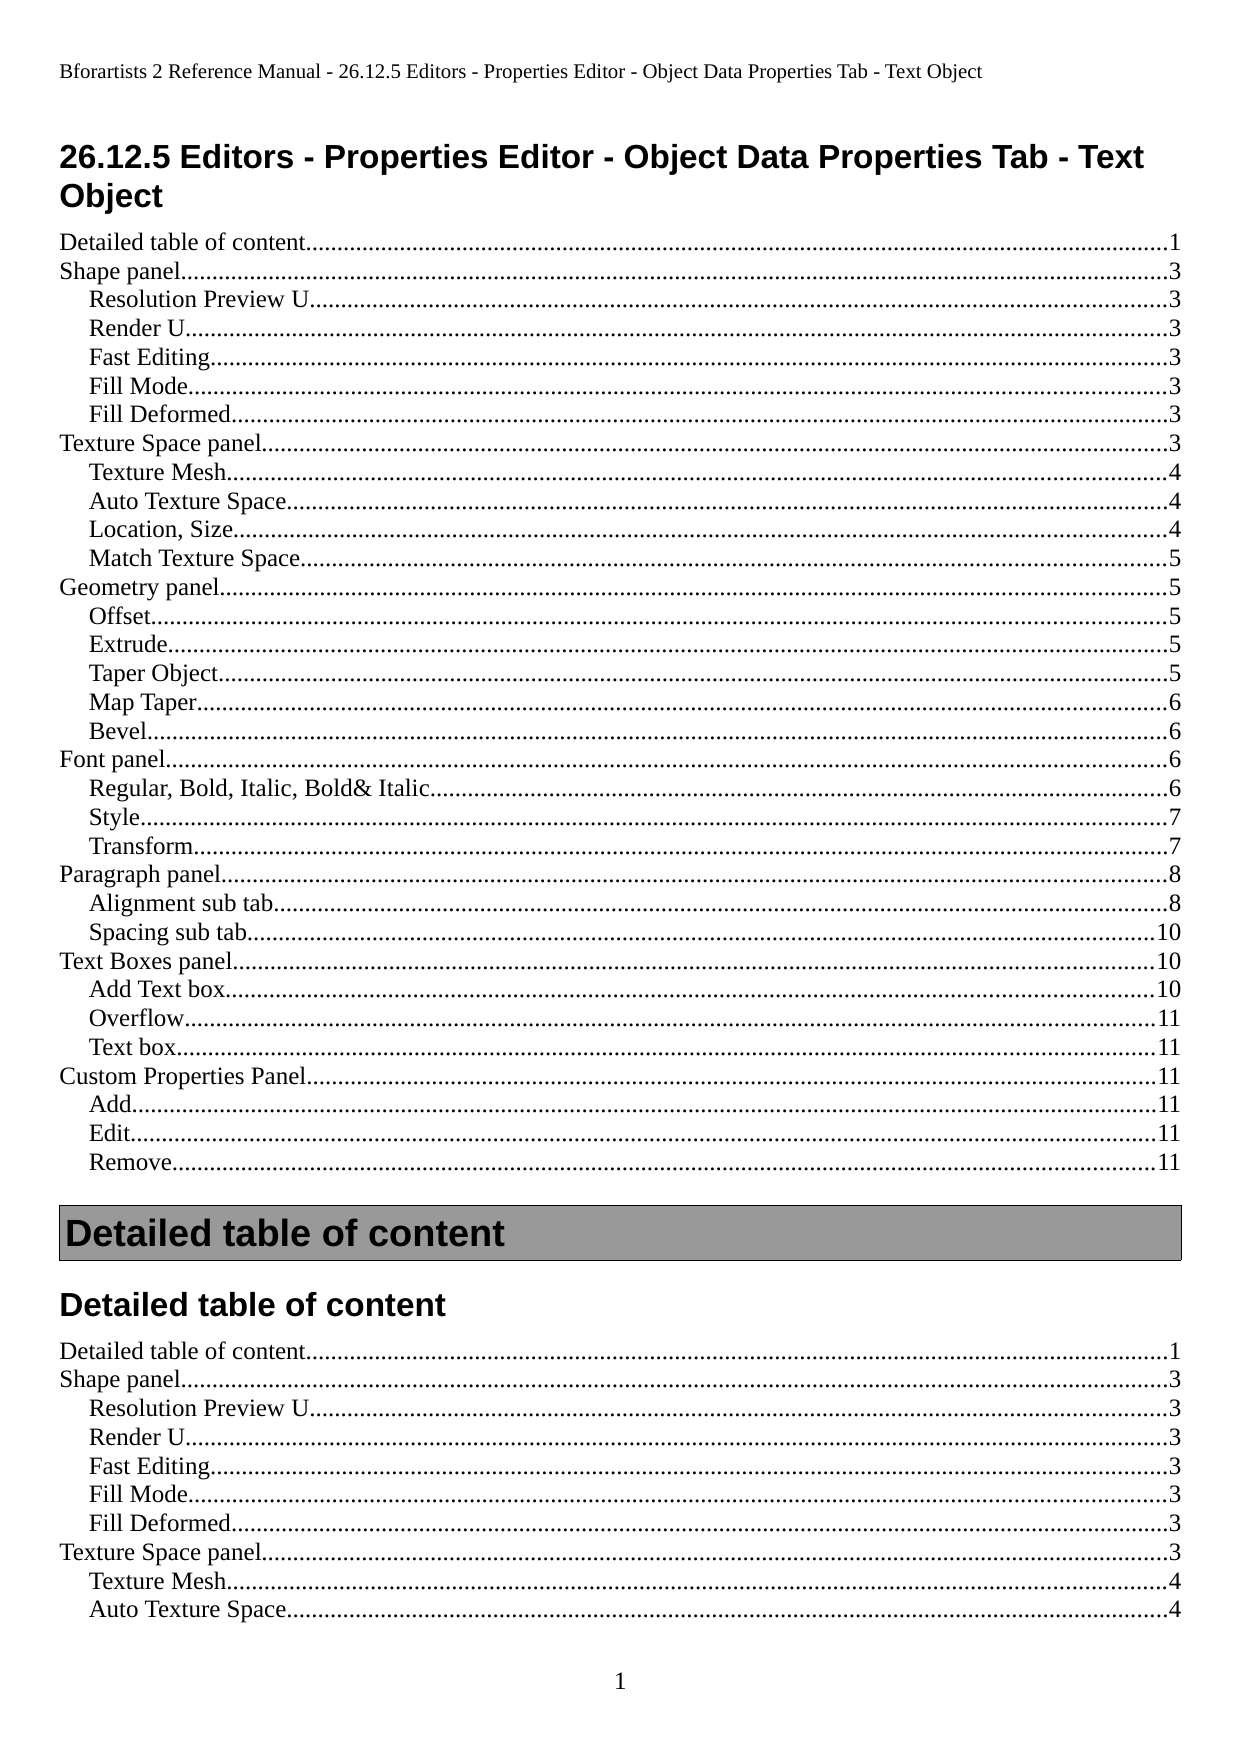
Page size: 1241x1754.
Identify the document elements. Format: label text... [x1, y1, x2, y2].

text Custom Properties Panel 11 [59, 1061, 1181, 1089]
text Fill Deformed 3 [88, 1508, 1181, 1537]
text Texture Mesh 4 [88, 1566, 1181, 1594]
text Overflow 11 [88, 1003, 1181, 1032]
text Render U 3 [88, 313, 1181, 342]
text Map Taper 6 [88, 687, 1181, 716]
text Offset 5 [88, 601, 1181, 629]
text Geometry panel 5 [59, 572, 1181, 601]
text Transform 7 [88, 831, 1181, 859]
text Regular, Bold, Italic, Bold& Italic 6 [88, 773, 1181, 802]
text Shape panel 3 [59, 256, 1181, 284]
text Add 11 [88, 1089, 1181, 1118]
text Texture Space panel 3 [59, 428, 1181, 457]
text Style 7 [88, 802, 1181, 831]
text Paragraph panel 8 [59, 859, 1181, 888]
table_header Detailed table of content [60, 1206, 1181, 1260]
text Bevel 6 [88, 716, 1181, 744]
text Fill Deformed 3 [88, 399, 1181, 428]
text Text box 11 [88, 1032, 1181, 1061]
text Render U 3 [88, 1422, 1181, 1451]
text Add Text box 10 [88, 974, 1181, 1003]
text Detailed table of content 1 [59, 1336, 1181, 1364]
text Shape panel 3 [59, 1364, 1181, 1393]
text Edit 11 [88, 1118, 1181, 1147]
text Texture Space panel 3 [59, 1537, 1181, 1566]
text Detailed table of content 1 [59, 227, 1181, 256]
text Spacing sub tab 10 [88, 917, 1181, 946]
subtitle Detailed table of content [59, 1285, 1181, 1323]
text Remove 11 [88, 1147, 1181, 1176]
text Alignment sub tab 8 [88, 888, 1181, 917]
text Fill Mode 3 [88, 1479, 1181, 1508]
text Auto Texture Space 4 [88, 1594, 1181, 1623]
text Resolution Preview U 3 [88, 284, 1181, 313]
text Resolution Preview U 3 [88, 1393, 1181, 1422]
text Extrude 5 [88, 629, 1181, 658]
text Fast Editing 3 [88, 1451, 1181, 1479]
text Fast Editing 3 [88, 342, 1181, 371]
text Location, Size 4 [88, 514, 1181, 543]
text Texture Mesh 4 [88, 457, 1181, 486]
text Auto Texture Space 4 [88, 486, 1181, 514]
text Fill Mode 3 [88, 371, 1181, 399]
text Taper Object 5 [88, 658, 1181, 687]
text Font panel 6 [59, 744, 1181, 773]
subtitle 26.12.5 Editors - Properties Editor - Object Data Properties Tab - Text Object [59, 138, 1181, 214]
text Text Boxes panel 10 [59, 946, 1181, 974]
text Match Texture Space 5 [88, 543, 1181, 572]
